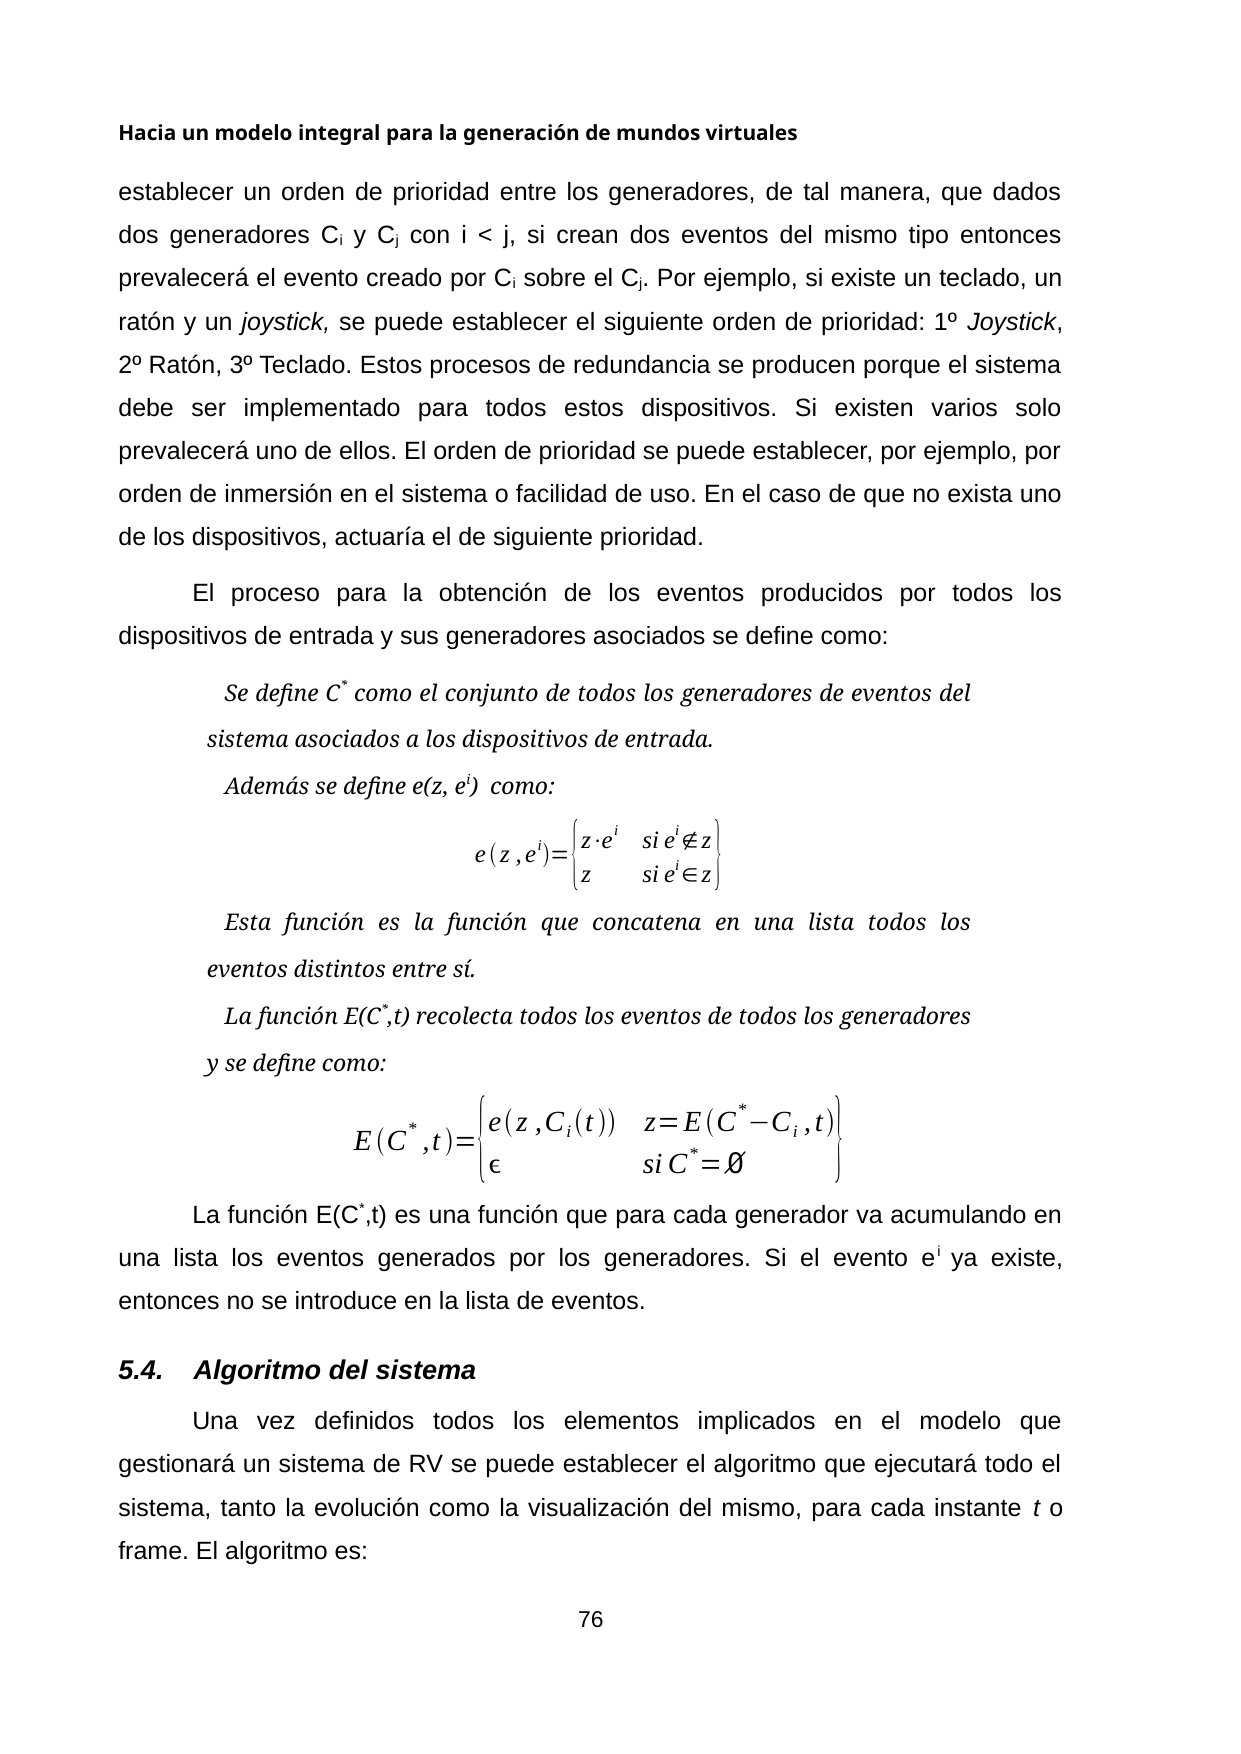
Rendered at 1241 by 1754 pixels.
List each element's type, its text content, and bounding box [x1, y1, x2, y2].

text establecer un orden de prioridad entre los generadores, de tal manera, que dados dos generadores Ci y Cj con i < j, si crean dos eventos del mismo tipo entonces prevalecerá el evento creado por Ci sobre el Cj. Por ejemplo, si existe un teclado, un ratón y un joystick, se puede establecer el siguiente orden de prioridad: 1º Joystick, 2º Ratón, 3º Teclado. Estos procesos de redundancia se producen porque el sistema debe ser implementado para todos estos dispositivos. Si existen varios solo prevalecerá uno de ellos. El orden de prioridad se puede establecer, por ejemplo, por orden de inmersión en el sistema o facilidad de uso. En el caso de que no exista uno de los dispositivos, actuaría el de siguiente prioridad. [118, 177, 1063, 551]
text Una vez definidos todos los elementos implicados en el modelo que gestionará un sistema de RV se puede establecer el algoritmo que ejecutará todo el sistema, tanto la evolución como la visualización del mismo, para cada instante t o frame. El algoritmo es: [118, 1406, 1063, 1564]
text La función E(C*,t) recolecta todos los eventos de todos los generadores y se define como: [207, 1000, 974, 1078]
text Esta función es la función que concatena en una lista todos los eventos distintos entre sí. [207, 906, 974, 984]
text Además se define e(z, ei) como: [207, 770, 974, 801]
text La función E(C*,t) es una función que para cada generador va acumulando en una lista los eventos generados por los generadores. Si el evento ei ya existe, entonces no se introduce en la lista de eventos. [118, 1200, 1063, 1315]
text Se define C* como el conjunto de todos los generadores de eventos del sistema asociados a los dispositivos de entrada. [207, 676, 974, 754]
text El proceso para la obtención de los eventos producidos por todos los dispositivos de entrada y sus generadores asociados se define como: [118, 578, 1063, 649]
subtitle Algoritmo del sistema [118, 1354, 1063, 1386]
